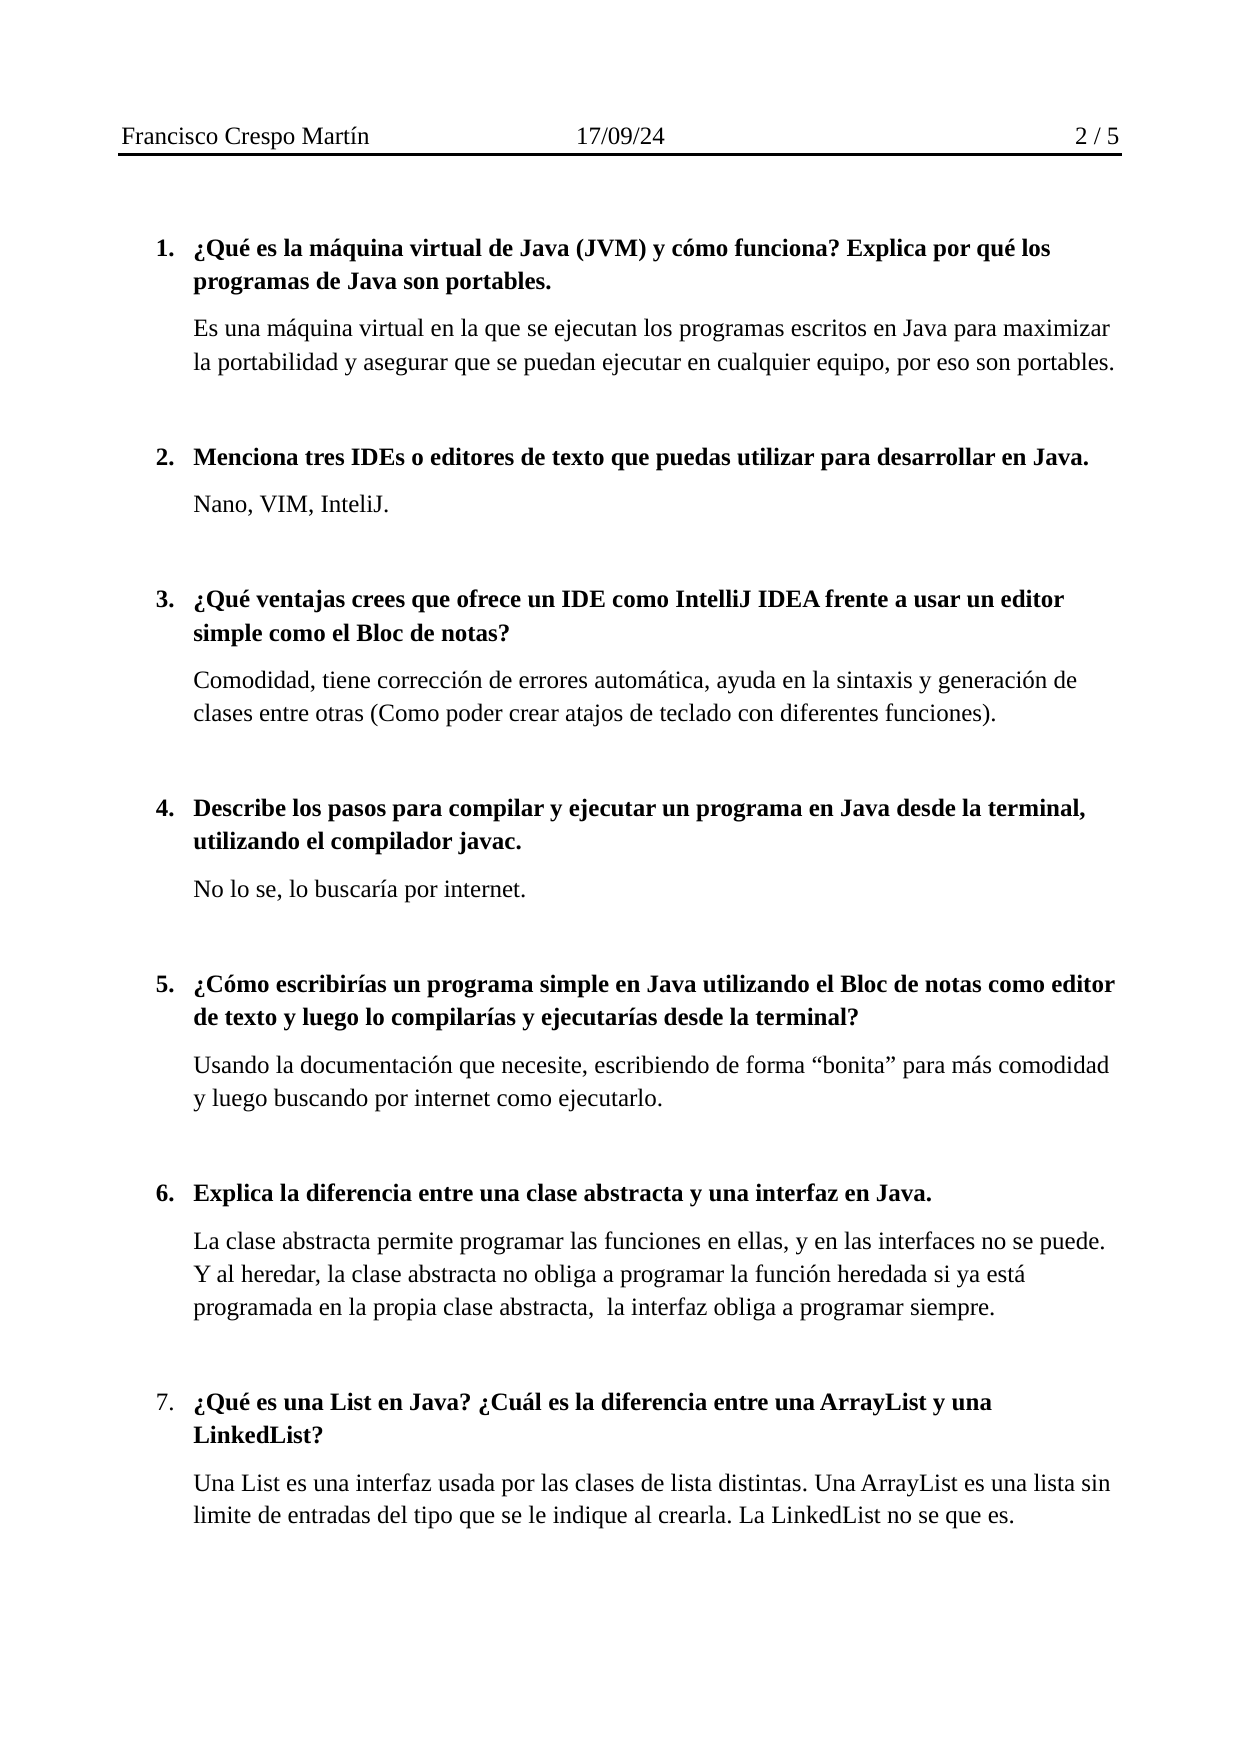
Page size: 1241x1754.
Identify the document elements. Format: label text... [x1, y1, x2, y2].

list Comodidad, tiene corrección de errores automática, ayuda en la sintaxis y generación de clases entre otras (Como poder crear atajos de teclado con diferentes funciones). [156, 665, 1122, 727]
list ¿Qué ventajas crees que ofrece un IDE como IntelliJ IDEA frente a usar un editor simple como el Bloc de notas? [156, 584, 1122, 646]
list ¿Cómo escribirías un programa simple en Java utilizando el Bloc de notas como editor de texto y luego lo compilarías y ejecutarías desde la terminal? [156, 969, 1122, 1031]
list Describe los pasos para compilar y ejecutar un programa en Java desde la terminal, utilizando el compilador javac. [156, 793, 1122, 855]
list Explica la diferencia entre una clase abstracta y una interfaz en Java. [156, 1178, 1122, 1207]
list La clase abstracta permite programar las funciones en ellas, y en las interfaces no se puede. Y al heredar, la clase abstracta no obliga a programar la función heredada si ya está programada en la propia clase abstracta, la interfaz obliga a programar siempre. [156, 1226, 1122, 1321]
list Es una máquina virtual en la que se ejecutan los programas escritos en Java para maximizar la portabilidad y asegurar que se puedan ejecutar en cualquier equipo, por eso son portables. [156, 313, 1122, 375]
list Una List es una interfaz usada por las clases de lista distintas. Una ArrayList es una lista sin limite de entradas del tipo que se le indique al crearla. La LinkedList no se que es. [156, 1468, 1122, 1529]
list Menciona tres IDEs o editores de texto que puedas utilizar para desarrollar en Java. [156, 442, 1122, 471]
list Nano, VIM, InteliJ. [156, 489, 1122, 518]
list Usando la documentación que necesite, escribiendo de forma “bonita” para más comodidad y luego buscando por internet como ejecutarlo. [156, 1050, 1122, 1112]
list ¿Qué es la máquina virtual de Java (JVM) y cómo funciona? Explica por qué los programas de Java son portables. [156, 233, 1122, 295]
list No lo se, lo buscaría por internet. [156, 874, 1122, 903]
list ¿Qué es una List en Java? ¿Cuál es la diferencia entre una ArrayList y una LinkedList? [156, 1387, 1122, 1449]
